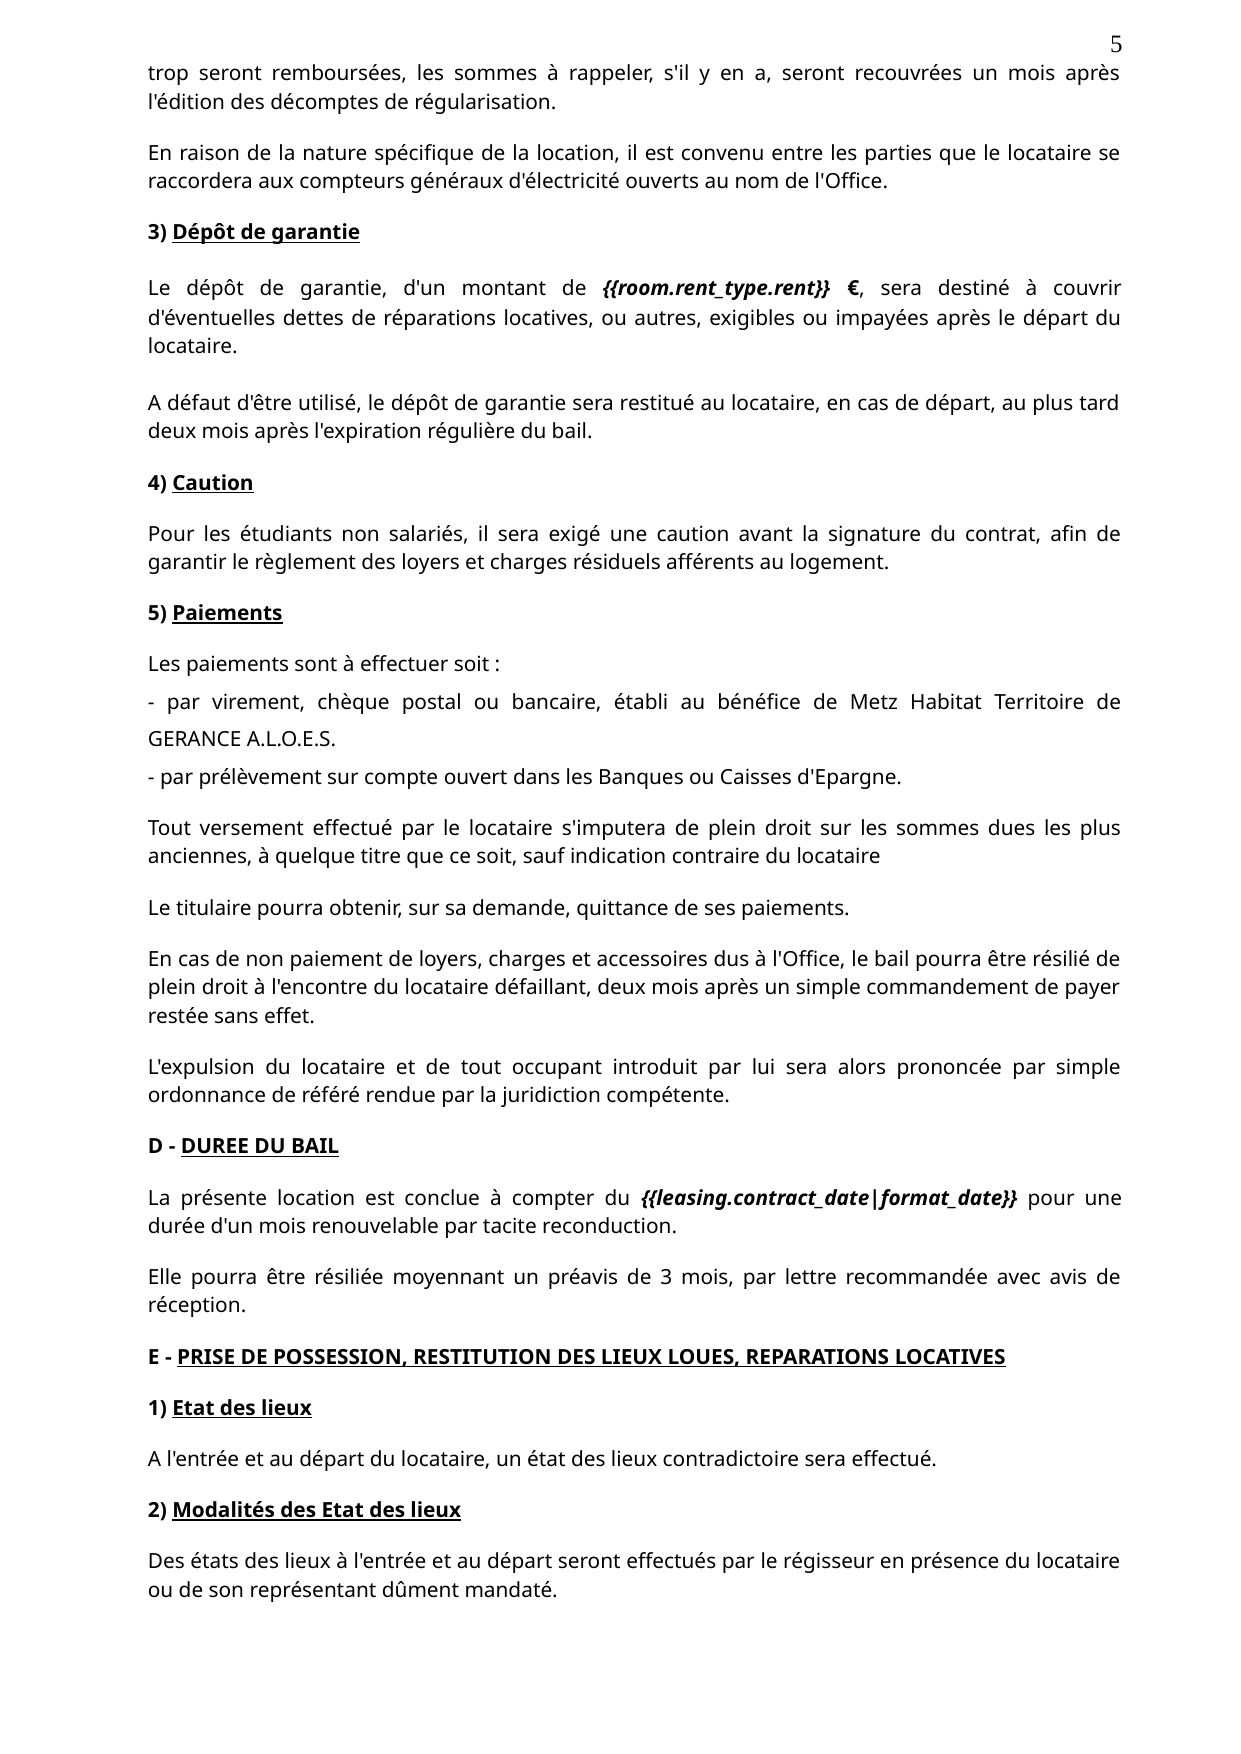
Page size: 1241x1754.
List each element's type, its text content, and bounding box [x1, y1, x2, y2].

text La présente location est conclue à compter du {{leasing.contract_date|format_date}} pour une durée d'un mois renouvelable par tacite reconduction. [148, 1183, 1122, 1239]
text Elle pourra être résiliée moyennant un préavis de 3 mois, par lettre recommandée avec avis de réception. [148, 1262, 1122, 1319]
text 5) Paiements [148, 598, 1122, 627]
text trop seront remboursées, les sommes à rappeler, s'il y en a, seront recouvrées un mois après l'édition des décomptes de régularisation. [148, 58, 1122, 115]
text Le dépôt de garantie, d'un montant de {{room.rent_type.rent}} €, sera destiné à couvrir d'éventuelles dettes de réparations locatives, ou autres, exigibles ou impayées après le départ du locataire. [148, 269, 1122, 359]
text En raison de la nature spécifique de la location, il est convenu entre les parties que le locataire se raccordera aux compteurs généraux d'électricité ouverts au nom de l'Office. [148, 138, 1122, 195]
text En cas de non paiement de loyers, charges et accessoires dus à l'Office, le bail pourra être résilié de plein droit à l'encontre du locataire défaillant, deux mois après un simple commandement de payer restée sans effet. [148, 944, 1122, 1029]
text 2) Modalités des Etat des lieux [148, 1495, 1122, 1524]
text E - PRISE DE POSSESSION, RESTITUTION DES LIEUX LOUES, REPARATIONS LOCATIVES [148, 1342, 1122, 1370]
text 1) Etat des lieux [148, 1393, 1122, 1421]
text - par prélèvement sur compte ouvert dans les Banques ou Caisses d'Epargne. [148, 753, 1122, 790]
text Le titulaire pourra obtenir, sur sa demande, quittance de ses paiements. [148, 893, 1122, 921]
text 3) Dépôt de garantie [148, 217, 1122, 246]
text 4) Caution [148, 468, 1122, 496]
text A l'entrée et au départ du locataire, un état des lieux contradictoire sera effectué. [148, 1444, 1122, 1472]
text A défaut d'être utilisé, le dépôt de garantie sera restitué au locataire, en cas de départ, au plus tard deux mois après l'expiration régulière du bail. [148, 388, 1122, 445]
text Des états des lieux à l'entrée et au départ seront effectués par le régisseur en présence du locataire ou de son représentant dûment mandaté. [148, 1546, 1122, 1603]
text D - DUREE DU BAIL [148, 1131, 1122, 1160]
text Pour les étudiants non salariés, il sera exigé une caution avant la signature du contrat, afin de garantir le règlement des loyers et charges résiduels afférents au logement. [148, 519, 1122, 576]
text - par virement, chèque postal ou bancaire, établi au bénéfice de Metz Habitat Territoire de GERANCE A.L.O.E.S. [148, 678, 1122, 753]
text Tout versement effectué par le locataire s'imputera de plein droit sur les sommes dues les plus anciennes, à quelque titre que ce soit, sauf indication contraire du locataire [148, 813, 1122, 870]
text Les paiements sont à effectuer soit : [148, 649, 1122, 678]
text L'expulsion du locataire et de tout occupant introduit par lui sera alors prononcée par simple ordonnance de référé rendue par la juridiction compétente. [148, 1052, 1122, 1109]
